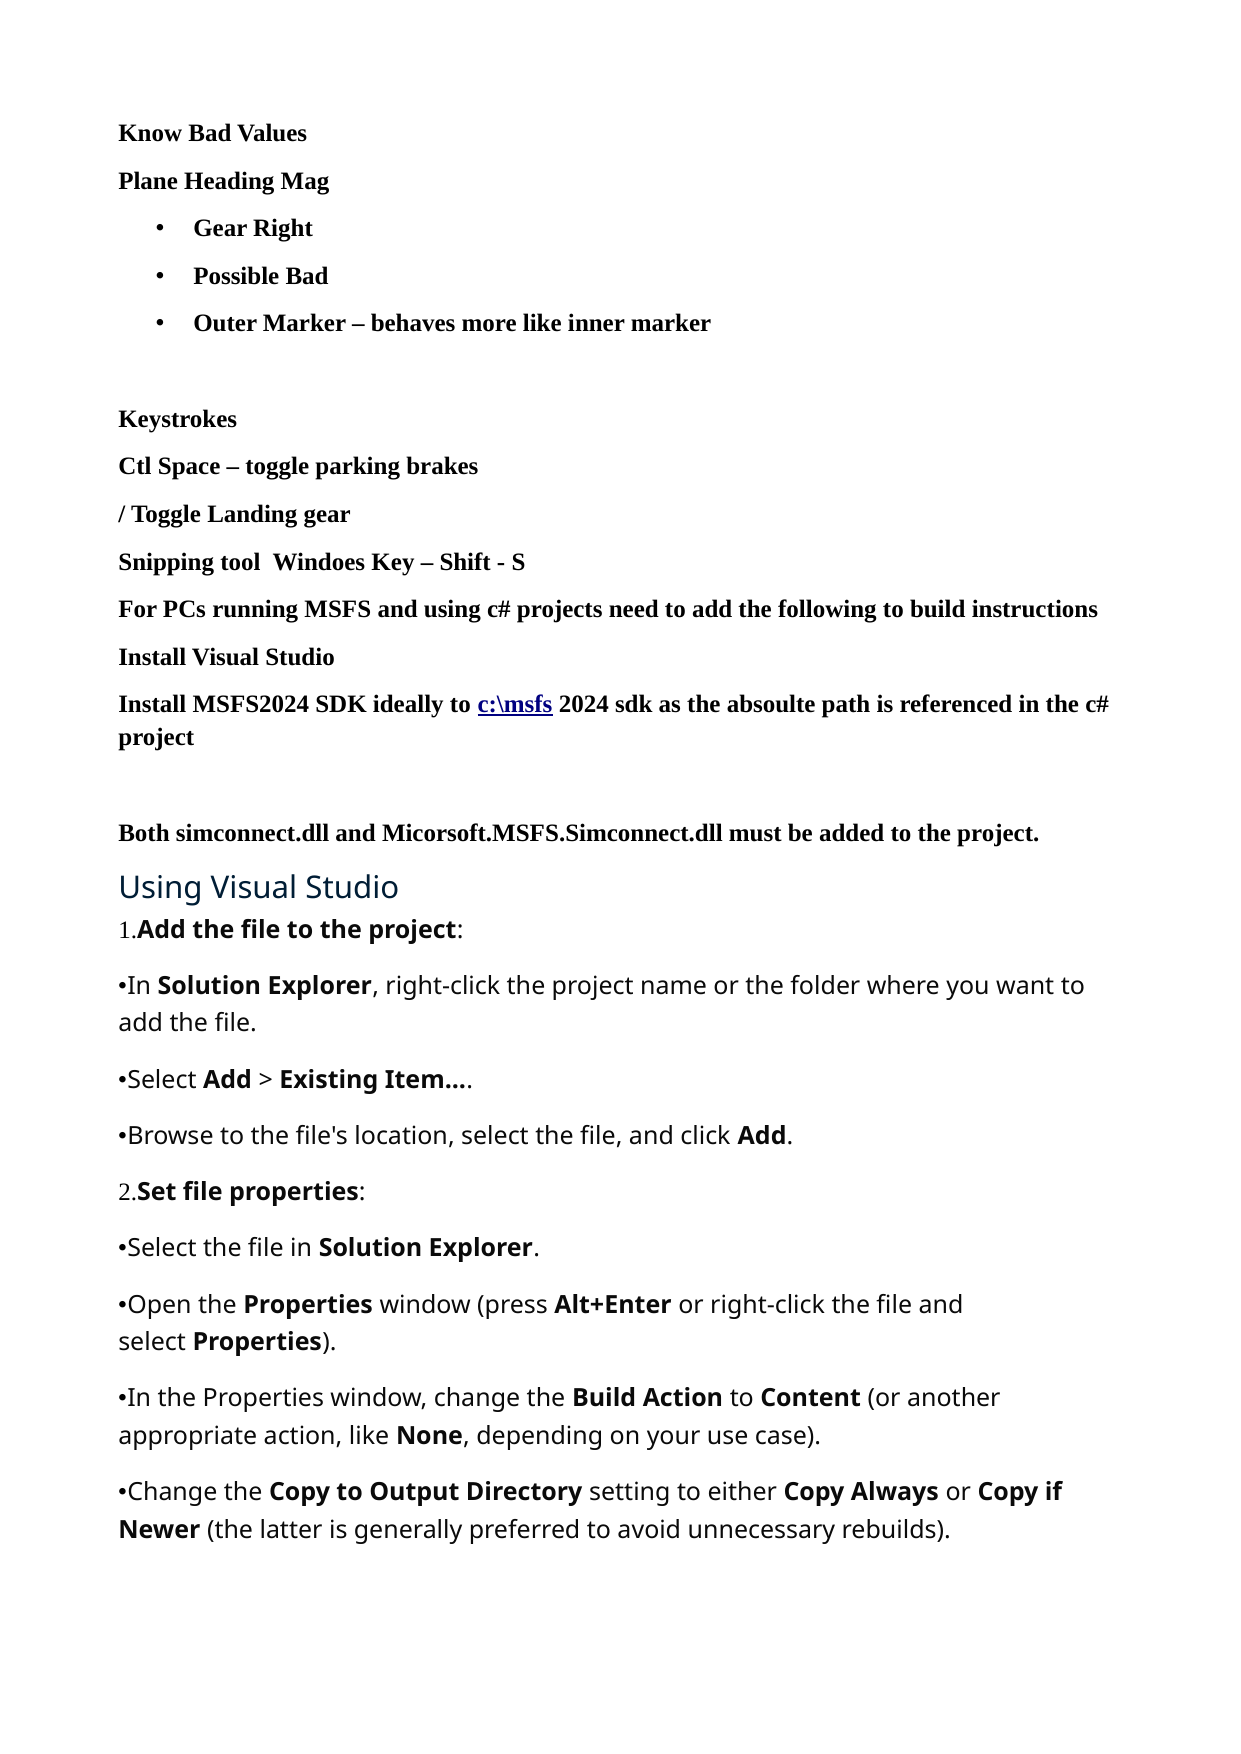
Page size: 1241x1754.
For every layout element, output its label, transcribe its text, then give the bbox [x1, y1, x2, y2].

text Keystrokes [118, 404, 1122, 432]
list Set file properties: [118, 1170, 1122, 1208]
list Possible Bad [156, 261, 1122, 290]
text Using Visual Studio [118, 865, 1122, 908]
list In the Properties window, change the Build Action to Content (or another appropriate action, like None, depending on your use case). [118, 1377, 1122, 1452]
text Know Bad Values [118, 118, 1122, 147]
text For PCs running MSFS and using c# projects need to add the following to build instructions [118, 594, 1122, 623]
text Install MSFS2024 SDK ideally to c:\msfs 2024 sdk as the absoulte path is referenced in the c# project [118, 689, 1122, 751]
list Select Add > Existing Item.... [118, 1058, 1122, 1095]
text Ctl Space – toggle parking brakes [118, 451, 1122, 480]
list In Solution Explorer, right-click the project name or the folder where you want to add the file. [118, 964, 1122, 1039]
list Browse to the file's location, select the file, and click Add. [118, 1114, 1122, 1152]
text / Toggle Landing gear [118, 499, 1122, 528]
text Plane Heading Mag [118, 166, 1122, 194]
list Select the file in Solution Explorer. [118, 1227, 1122, 1264]
list Open the Properties window (press Alt+Enter or right-click the file and select Properties). [118, 1283, 1122, 1358]
text Both simconnect.dll and Micorsoft.MSFS.Simconnect.dll must be added to the project. [118, 818, 1122, 846]
list Outer Marker – behaves more like inner marker [156, 308, 1122, 337]
text Install Visual Studio [118, 642, 1122, 671]
list Gear Right [156, 213, 1122, 242]
list Add the file to the project: [118, 908, 1122, 945]
list Change the Copy to Output Directory setting to either Copy Always or Copy if Newer (the latter is generally preferred to avoid unnecessary rebuilds). [118, 1470, 1122, 1545]
text Snipping tool Windoes Key – Shift - S [118, 547, 1122, 575]
